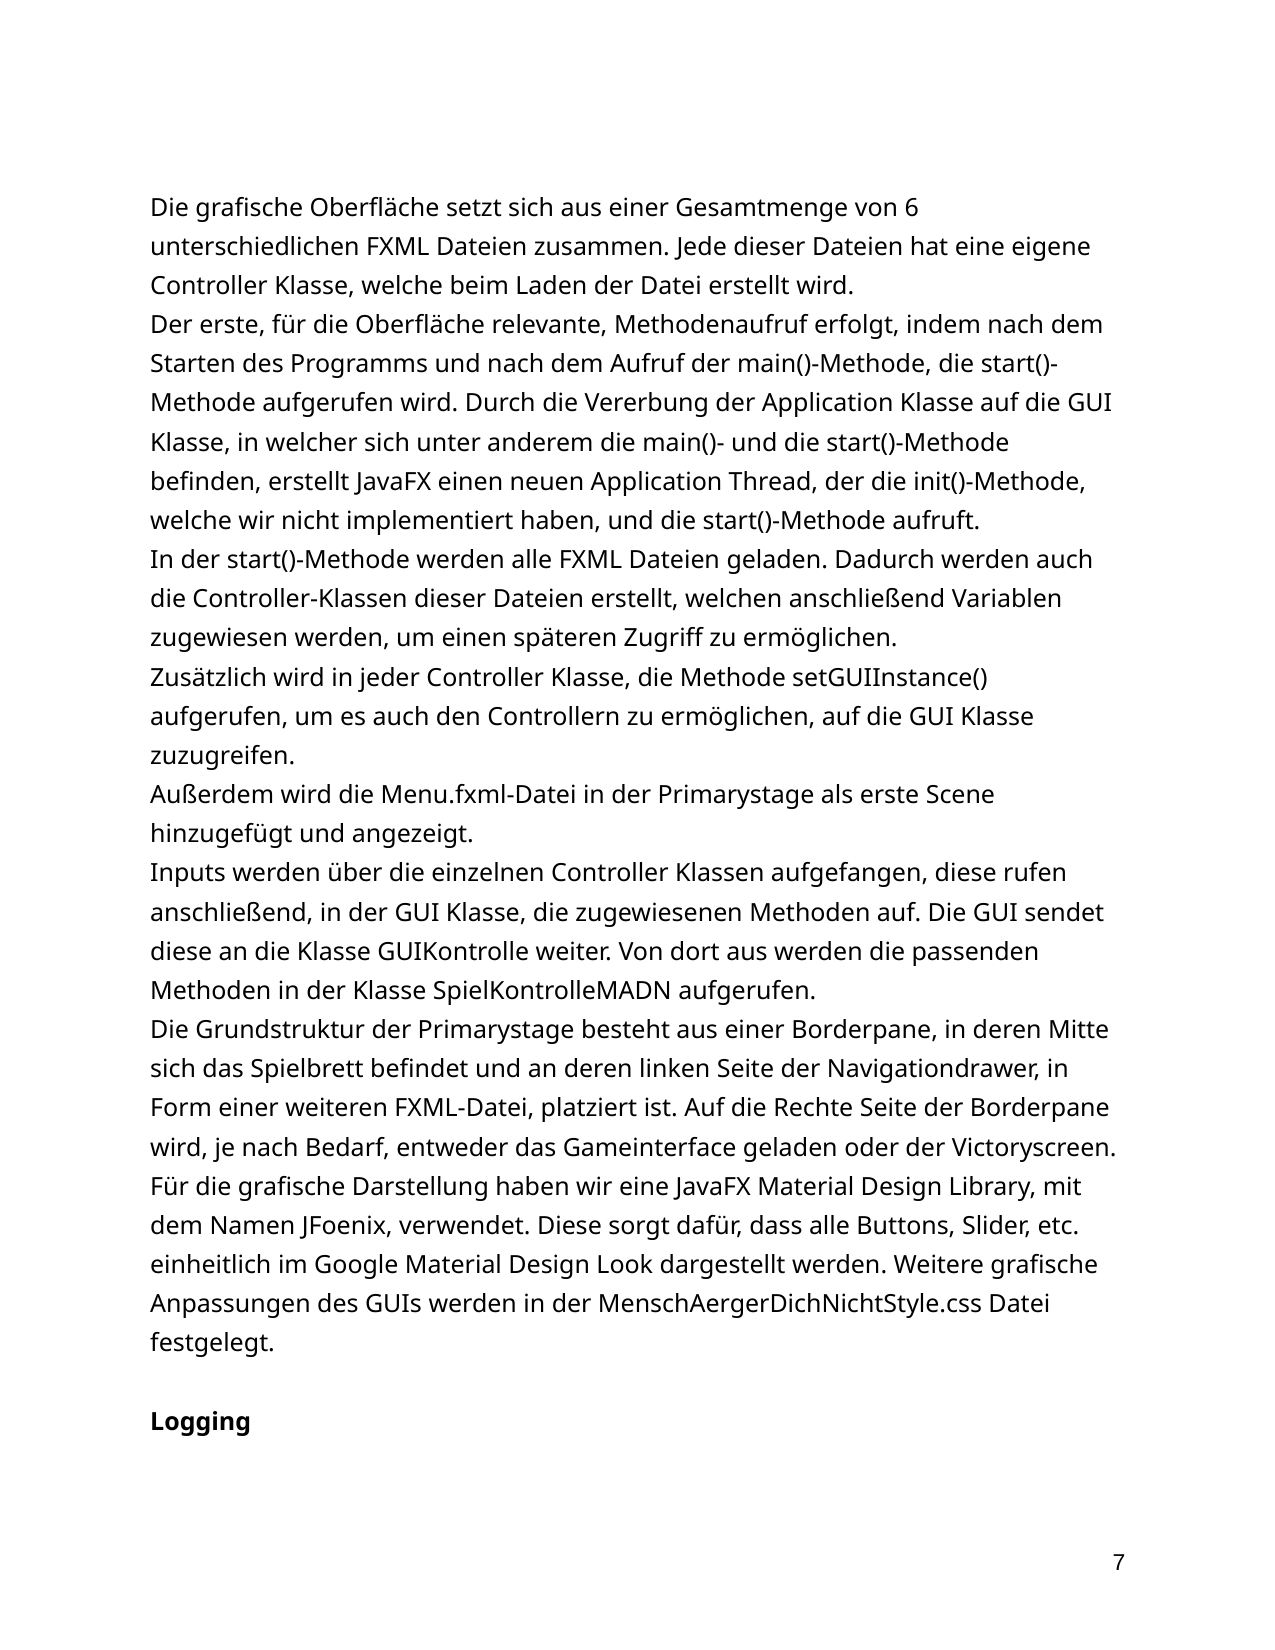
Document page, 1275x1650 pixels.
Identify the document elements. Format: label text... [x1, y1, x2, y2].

text Für die grafische Darstellung haben wir eine JavaFX Material Design Library, mit dem Namen JFoenix, verwendet. Diese sorgt dafür, dass alle Buttons, Slider, etc. einheitlich im Google Material Design Look dargestellt werden. Weitere grafische Anpassungen des GUIs werden in der MenschAergerDichNichtStyle.css Datei festgelegt. [150, 1168, 1125, 1359]
text Die Grundstruktur der Primarystage besteht aus einer Borderpane, in deren Mitte sich das Spielbrett befindet und an deren linken Seite der Navigationdrawer, in Form einer weiteren FXML-Datei, platziert ist. Auf die Rechte Seite der Borderpane wird, je nach Bedarf, entweder das Gameinterface geladen oder der Victoryscreen. [150, 1012, 1125, 1163]
text Außerdem wird die Menu.fxml-Datei in der Primarystage als erste Scene hinzugefügt und angezeigt. [150, 777, 1125, 850]
text Die grafische Oberfläche setzt sich aus einer Gesamtmenge von 6 unterschiedlichen FXML Dateien zusammen. Jede dieser Dateien hat eine eigene Controller Klasse, welche beim Laden der Datei erstellt wird. Der erste, für die Oberfläche relevante, Methodenaufruf erfolgt, indem nach dem Starten des Programms und nach dem Aufruf der main()-Methode, die start()-Methode aufgerufen wird. Durch die Vererbung der Application Klasse auf die GUI Klasse, in welcher sich unter anderem die main()- und die start()-Methode befinden, erstellt JavaFX einen neuen Application Thread, der die init()-Methode, welche wir nicht implementiert haben, und die start()-Methode aufruft. [150, 189, 1125, 537]
text Logging [150, 1403, 1125, 1437]
text In der start()-Methode werden alle FXML Dateien geladen. Dadurch werden auch die Controller-Klassen dieser Dateien erstellt, welchen anschließend Variablen zugewiesen werden, um einen späteren Zugriff zu ermöglichen. [150, 542, 1125, 654]
text Inputs werden über die einzelnen Controller Klassen aufgefangen, diese rufen anschließend, in der GUI Klasse, die zugewiesenen Methoden auf. Die GUI sendet diese an die Klasse GUIKontrolle weiter. Von dort aus werden die passenden Methoden in der Klasse SpielKontrolleMADN aufgerufen. [150, 855, 1125, 1007]
text Zusätzlich wird in jeder Controller Klasse, die Methode setGUIInstance() aufgerufen, um es auch den Controllern zu ermöglichen, auf die GUI Klasse zuzugreifen. [150, 659, 1125, 772]
